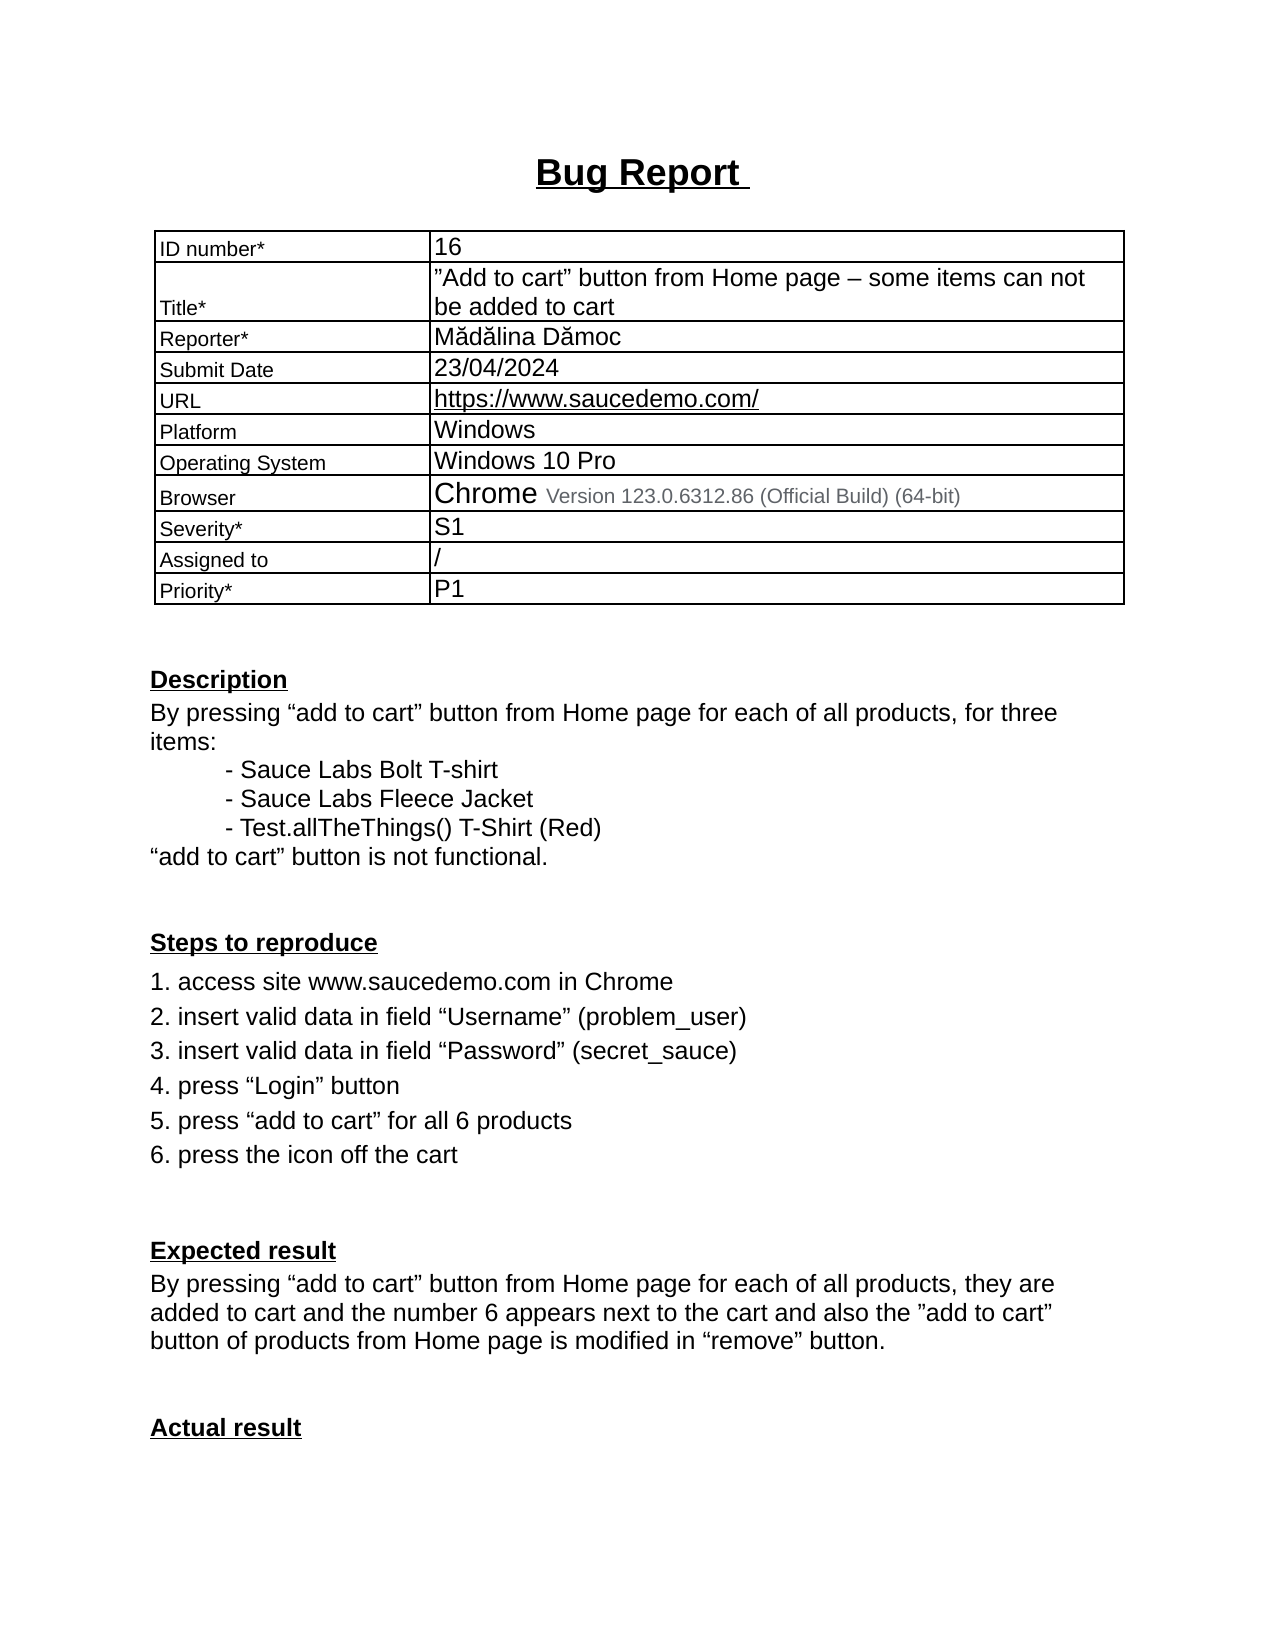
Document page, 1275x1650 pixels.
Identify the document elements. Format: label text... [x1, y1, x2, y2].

table_cell Priority* [156, 574, 429, 602]
table_cell Reporter* [156, 322, 429, 351]
table_cell https://www.saucedemo.com/ [431, 384, 1123, 413]
table_cell Submit Date [156, 353, 429, 382]
table_header 16 [431, 232, 1123, 261]
text By pressing “add to cart” button from Home page for each of all products, for three items: - Sauce Labs Bolt T-shirt - Sauce Labs Fleece Jacket - Test.allTheThings() T-Shirt (Red) “add to cart” button is not functional. [150, 698, 1125, 871]
text 5. press “add to cart” for all 6 products [150, 1106, 1125, 1134]
table_cell Windows [431, 415, 1123, 443]
table_cell URL [156, 384, 429, 413]
table_header ID number* [156, 232, 429, 261]
text Bug Report [150, 150, 1125, 193]
table_cell Operating System [156, 446, 429, 474]
text Actual result [150, 1413, 1125, 1441]
table_cell Severity* [156, 512, 429, 541]
table_cell P1 [431, 574, 1123, 602]
table_cell / [431, 543, 1123, 572]
table_cell Browser [156, 476, 429, 510]
text 6. press the icon off the cart [150, 1140, 1125, 1169]
table_cell Windows 10 Pro [431, 446, 1123, 474]
table_cell Assigned to [156, 543, 429, 572]
text 4. press “Login” button [150, 1071, 1125, 1100]
table_cell Title* [156, 263, 429, 320]
text 1. access site www.saucedemo.com in Chrome [150, 967, 1125, 996]
text 2. insert valid data in field “Username” (problem_user) [150, 1002, 1125, 1030]
text Steps to reproduce [150, 928, 1125, 957]
text 3. insert valid data in field “Password” (secret_sauce) [150, 1036, 1125, 1065]
table_cell Chrome Version 123.0.6312.86 (Official Build) (64-bit) [431, 476, 1123, 510]
table_cell ”Add to cart” button from Home page – some items can not be added to cart [431, 263, 1123, 320]
text By pressing “add to cart” button from Home page for each of all products, they are added to cart and the number 6 appears next to the cart and also the ”add to cart” button of products from Home page is modified in “remove” button. [150, 1269, 1125, 1355]
table_cell 23/04/2024 [431, 353, 1123, 382]
table_cell Platform [156, 415, 429, 443]
text Description [150, 665, 1125, 694]
text Expected result [150, 1236, 1125, 1264]
table_cell S1 [431, 512, 1123, 541]
table_cell Mădălina Dămoc [431, 322, 1123, 351]
